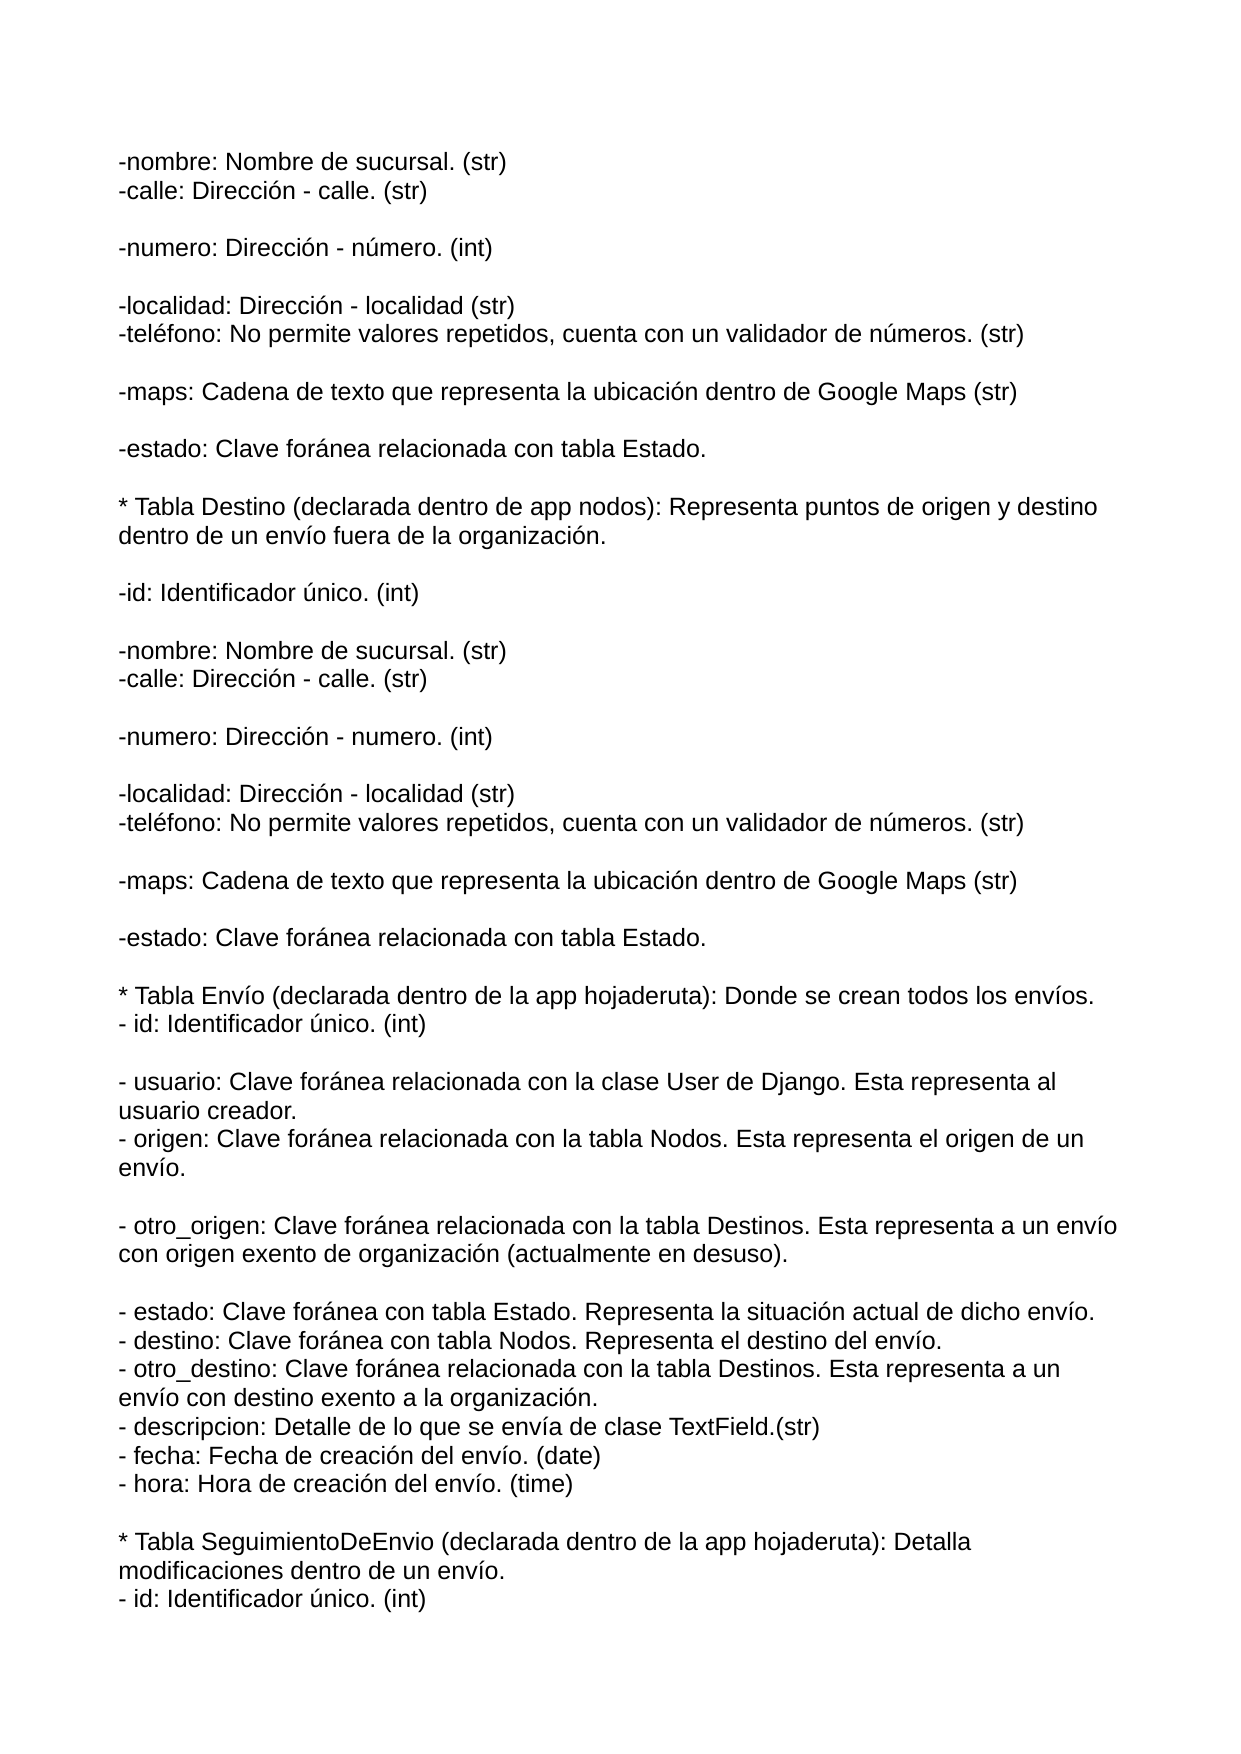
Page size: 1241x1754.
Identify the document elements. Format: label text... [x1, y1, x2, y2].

text -localidad: Dirección - localidad (str) [118, 291, 1122, 319]
text - estado: Clave foránea con tabla Estado. Representa la situación actual de dicho envío. [118, 1297, 1122, 1326]
text - descripcion: Detalle de lo que se envía de clase TextField.(str) [118, 1412, 1122, 1441]
text - id: Identificador único. (int) [118, 1584, 1122, 1613]
text - id: Identificador único. (int) [118, 1009, 1122, 1038]
text - otro_destino: Clave foránea relacionada con la tabla Destinos. Esta representa a un envío con destino exento a la organización. [118, 1354, 1122, 1412]
text -teléfono: No permite valores repetidos, cuenta con un validador de números. (str) [118, 319, 1122, 348]
text -maps: Cadena de texto que representa la ubicación dentro de Google Maps (str) [118, 377, 1122, 406]
text -localidad: Dirección - localidad (str) [118, 779, 1122, 808]
text - usuario: Clave foránea relacionada con la clase User de Django. Esta representa al usuario creador. [118, 1067, 1122, 1124]
text - fecha: Fecha de creación del envío. (date) [118, 1441, 1122, 1469]
text -nombre: Nombre de sucursal. (str) [118, 636, 1122, 664]
text -calle: Dirección - calle. (str) [118, 176, 1122, 204]
text -estado: Clave foránea relacionada con tabla Estado. [118, 923, 1122, 952]
text -teléfono: No permite valores repetidos, cuenta con un validador de números. (str) [118, 808, 1122, 837]
text - hora: Hora de creación del envío. (time) [118, 1469, 1122, 1498]
text -maps: Cadena de texto que representa la ubicación dentro de Google Maps (str) [118, 866, 1122, 894]
text -calle: Dirección - calle. (str) [118, 664, 1122, 693]
text * Tabla Destino (declarada dentro de app nodos): Representa puntos de origen y destino dentro de un envío fuera de la organización. [118, 492, 1122, 549]
text -estado: Clave foránea relacionada con tabla Estado. [118, 434, 1122, 463]
text -numero: Dirección - número. (int) [118, 233, 1122, 262]
text * Tabla Envío (declarada dentro de la app hojaderuta): Donde se crean todos los envíos. [118, 981, 1122, 1009]
text -numero: Dirección - numero. (int) [118, 722, 1122, 751]
text - origen: Clave foránea relacionada con la tabla Nodos. Esta representa el origen de un envío. [118, 1124, 1122, 1182]
text - otro_origen: Clave foránea relacionada con la tabla Destinos. Esta representa a un envío con origen exento de organización (actualmente en desuso). [118, 1211, 1122, 1268]
text - destino: Clave foránea con tabla Nodos. Representa el destino del envío. [118, 1326, 1122, 1354]
text -id: Identificador único. (int) [118, 578, 1122, 607]
text -nombre: Nombre de sucursal. (str) [118, 147, 1122, 176]
text * Tabla SeguimientoDeEnvio (declarada dentro de la app hojaderuta): Detalla modificaciones dentro de un envío. [118, 1527, 1122, 1584]
